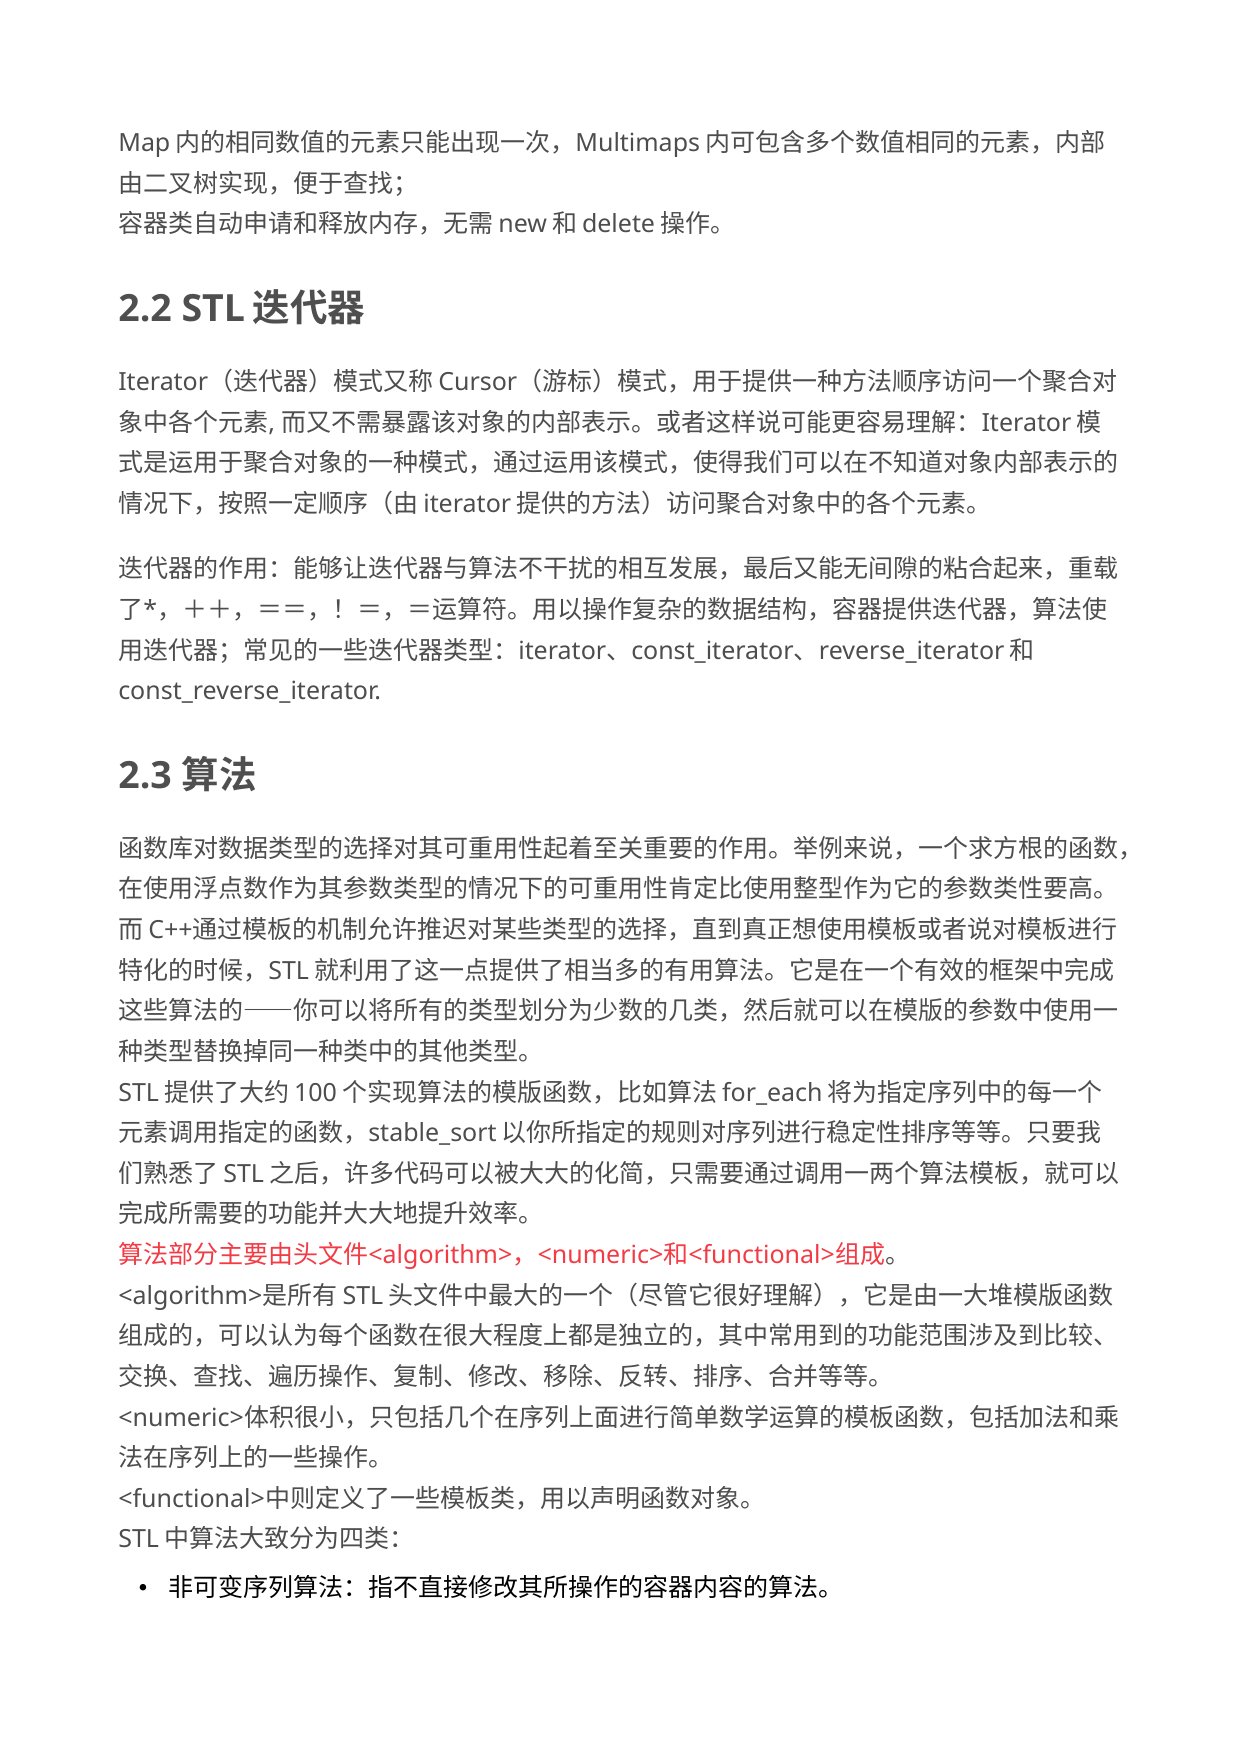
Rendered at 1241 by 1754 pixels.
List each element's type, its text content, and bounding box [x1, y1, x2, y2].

text 函数库对数据类型的选择对其可重用性起着至关重要的作用。举例来说，一个求方根的函数，在使用浮点数作为其参数类型的情况下的可重用性肯定比使用整型作为它的参数类性要高。而C++通过模板的机制允许推迟对某些类型的选择，直到真正想使用模板或者说对模板进行特化的时候，STL就利用了这一点提供了相当多的有用算法。它是在一个有效的框架中完成这些算法的——你可以将所有的类型划分为少数的几类，然后就可以在模版的参数中使用一种类型替换掉同一种类中的其他类型。 STL提供了大约100个实现算法的模版函数，比如算法for_each将为指定序列中的每一个元素调用指定的函数，stable_sort以你所指定的规则对序列进行稳定性排序等等。只要我们熟悉了STL之后，许多代码可以被大大的化简，只需要通过调用一两个算法模板，就可以完成所需要的功能并大大地提升效率。 算法部分主要由头文件<algorithm>，<numeric>和<functional>组成。 <algorithm>是所有STL头文件中最大的一个（尽管它很好理解），它是由一大堆模版函数组成的，可以认为每个函数在很大程度上都是独立的，其中常用到的功能范围涉及到比较、交换、查找、遍历操作、复制、修改、移除、反转、排序、合并等等。 <numeric>体积很小，只包括几个在序列上面进行简单数学运算的模板函数，包括加法和乘法在序列上的一些操作。 <functional>中则定义了一些模板类，用以声明函数对象。 STL中算法大致分为四类： [118, 824, 1122, 1555]
text 容器类自动申请和释放内存，无需new和delete操作。 [118, 199, 1122, 240]
subtitle 2.3 算法 [118, 744, 1122, 799]
text Iterator（迭代器）模式又称Cursor（游标）模式，用于提供一种方法顺序访问一个聚合对象中各个元素, 而又不需暴露该对象的内部表示。或者这样说可能更容易理解：Iterator模式是运用于聚合对象的一种模式，通过运用该模式，使得我们可以在不知道对象内部表示的情况下，按照一定顺序（由iterator提供的方法）访问聚合对象中的各个元素。 [118, 357, 1122, 519]
text STL中的容器有队列容器和关联容器，容器适配器（congtainer adapters：stack,queue，priority queue），位集（bit_set），串包(string_package)等等。 （1）序列式容器（Sequence containers），每个元素都有固定位置－－取决于插入时机和地点，和元素值无关，vector、deque、list； Vector：将元素置于一个动态数组中加以管理，可以随机存取元素（用索引直接存取），数组尾部添加或移除元素非常快速。但是在中部或头部安插元素比较费时； Deque：是“double-ended queue”的缩写，可以随机存取元素（用索引直接存取），数组头部和尾部添加或移除元素都非常快速。但是在中部或头部安插元素比较费时； List：双向链表，不提供随机存取（按顺序走到需存取的元素，O(n)），在任何位置上执行插入或删除动作都非常迅速，内部只需调整一下指针； （2）关联式容器（Associated containers），元素位置取决于特定的排序准则，和插入顺序无关，set、multiset、map、multimap等。 Set/Multiset：内部的元素依据其值自动排序，Set内的相同数值的元素只能出现一次，Multisets内可包含多个数值相同的元素，内部由二叉树实现，便于查找； Map/Multimap：Map的元素是成对的键值/实值，内部的元素依据其值自动排序，Map内的相同数值的元素只能出现一次，Multimaps内可包含多个数值相同的元素，内部由二叉树实现，便于查找； [118, 118, 1122, 199]
text 迭代器的作用：能够让迭代器与算法不干扰的相互发展，最后又能无间隙的粘合起来，重载了*，＋＋，＝＝，！＝，＝运算符。用以操作复杂的数据结构，容器提供迭代器，算法使用迭代器；常见的一些迭代器类型：iterator、const_iterator、reverse_iterator和const_reverse_iterator. [118, 544, 1122, 707]
list 非可变序列算法：指不直接修改其所操作的容器内容的算法。 [168, 1568, 1122, 1604]
subtitle 2.2 STL迭代器 [118, 277, 1122, 332]
